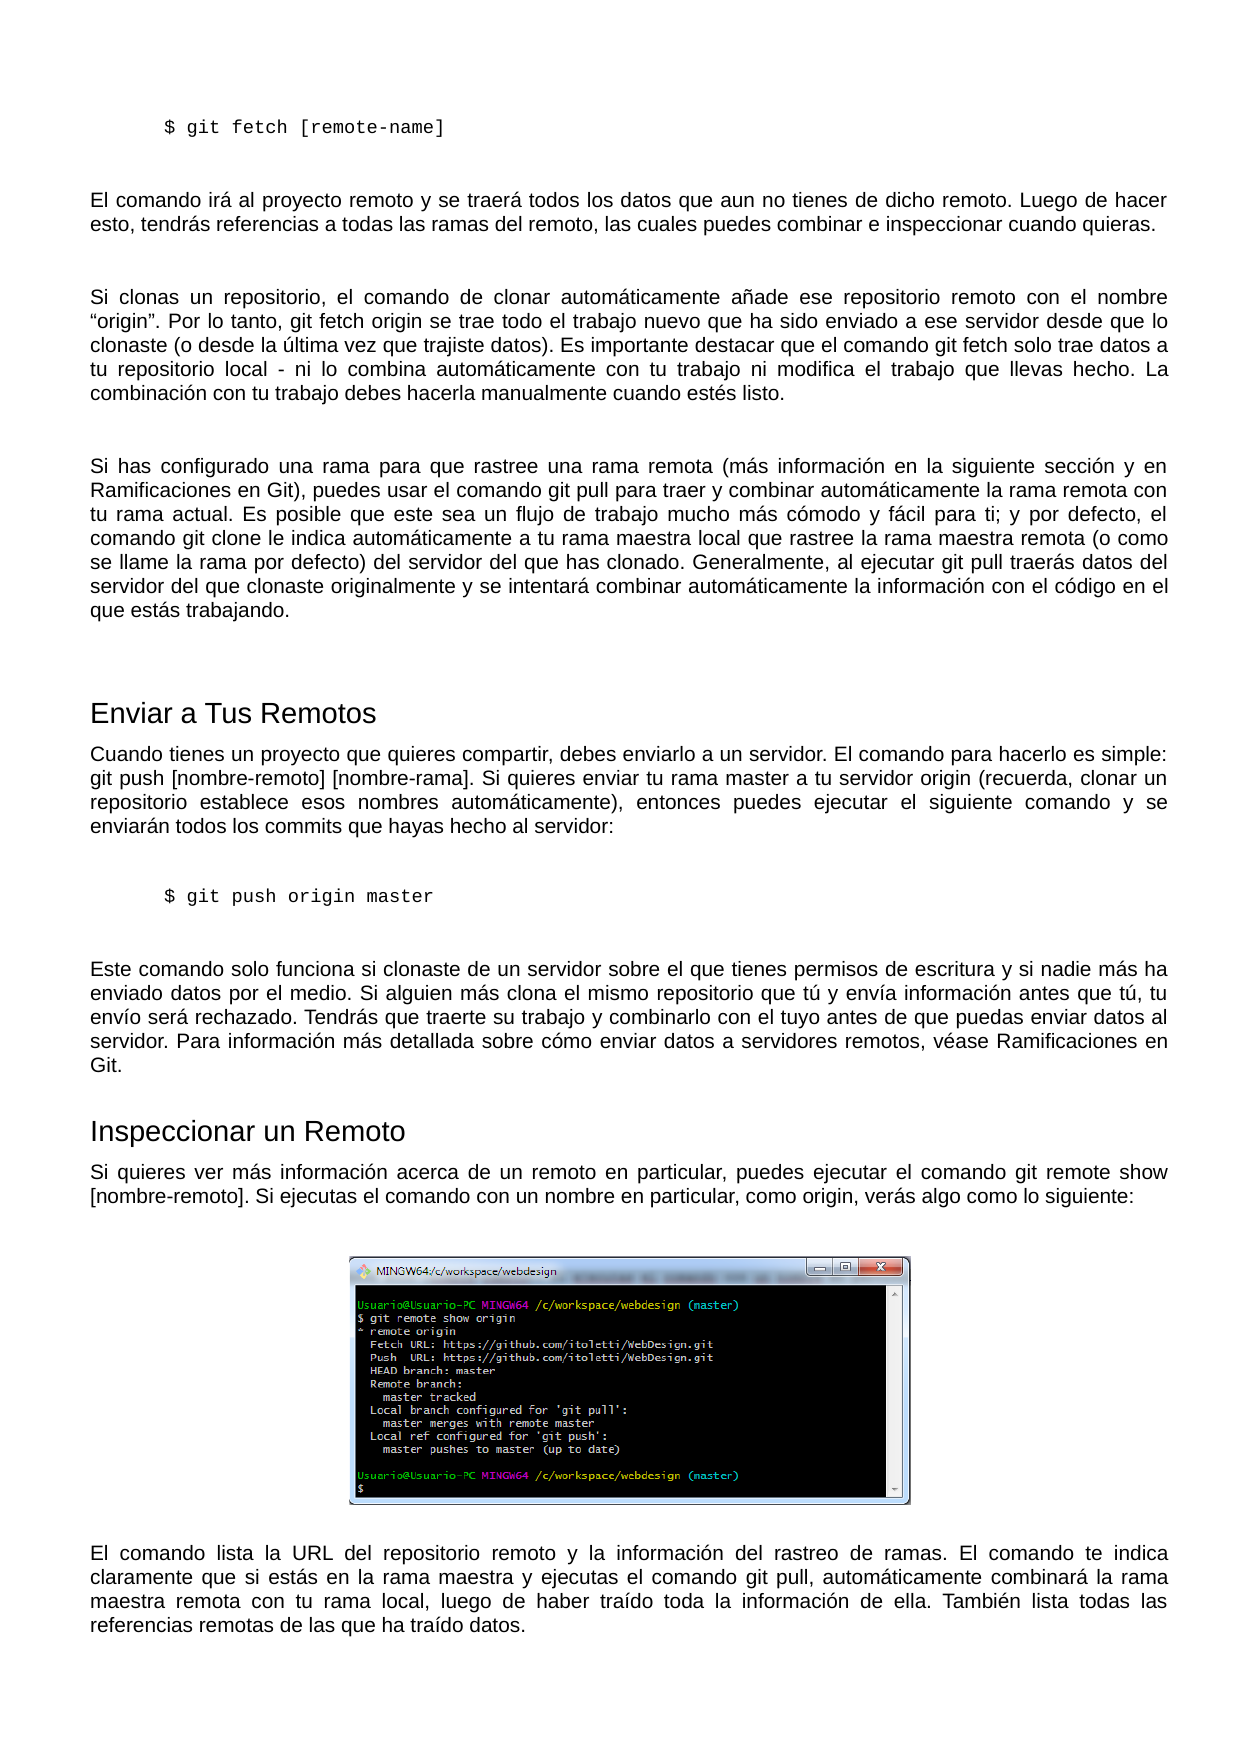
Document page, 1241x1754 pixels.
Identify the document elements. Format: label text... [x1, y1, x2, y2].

text Si clonas un repositorio, el comando de clonar automáticamente añade ese repositorio remoto con el nombre “origin”. Por lo tanto, git fetch origin se trae todo el trabajo nuevo que ha sido enviado a ese servidor desde que lo clonaste (o desde la última vez que trajiste datos). Es importante destacar que el comando git fetch solo trae datos a tu repositorio local - ni lo combina automáticamente con tu trabajo ni modifica el trabajo que llevas hecho. La combinación con tu trabajo debes hacerla manualmente cuando estés listo. [90, 285, 1170, 405]
text El comando irá al proyecto remoto y se traerá todos los datos que aun no tienes de dicho remoto. Luego de hacer esto, tendrás referencias a todas las ramas del remoto, las cuales puedes combinar e inspeccionar cuando quieras. [90, 188, 1170, 236]
text $ git fetch [remote-name] [164, 118, 1170, 139]
text El comando lista la URL del repositorio remoto y la información del rastreo de ramas. El comando te indica claramente que si estás en la rama maestra y ejecutas el comando git pull, automáticamente combinará la rama maestra remota con tu rama local, luego de haber traído toda la información de ella. También lista todas las referencias remotas de las que ha traído datos. [90, 1541, 1170, 1637]
subtitle Inspeccionar un Remoto [90, 1114, 1170, 1147]
text $ git push origin master [164, 886, 1170, 908]
text Cuando tienes un proyecto que quieres compartir, debes enviarlo a un servidor. El comando para hacerlo es simple: git push [nombre-remoto] [nombre-rama]. Si quieres enviar tu rama master a tu servidor origin (recuerda, clonar un repositorio establece esos nombres automáticamente), entonces puedes ejecutar el siguiente comando y se enviarán todos los commits que hayas hecho al servidor: [90, 742, 1170, 837]
subtitle Enviar a Tus Remotos [90, 696, 1170, 729]
picture [349, 1256, 911, 1505]
text Este comando solo funciona si clonaste de un servidor sobre el que tienes permisos de escritura y si nadie más ha enviado datos por el medio. Si alguien más clona el mismo repositorio que tú y envía información antes que tú, tu envío será rechazado. Tendrás que traerte su trabajo y combinarlo con el tuyo antes de que puedas enviar datos al servidor. Para información más detallada sobre cómo enviar datos a servidores remotos, véase Ramificaciones en Git. [90, 957, 1170, 1076]
text Si quieres ver más información acerca de un remoto en particular, puedes ejecutar el comando git remote show [nombre-remoto]. Si ejecutas el comando con un nombre en particular, como origin, verás algo como lo siguiente: [90, 1160, 1170, 1208]
text Si has configurado una rama para que rastree una rama remota (más información en la siguiente sección y en Ramificaciones en Git), puedes usar el comando git pull para traer y combinar automáticamente la rama remota con tu rama actual. Es posible que este sea un flujo de trabajo mucho más cómodo y fácil para ti; y por defecto, el comando git clone le indica automáticamente a tu rama maestra local que rastree la rama maestra remota (o como se llame la rama por defecto) del servidor del que has clonado. Generalmente, al ejecutar git pull traerás datos del servidor del que clonaste originalmente y se intentará combinar automáticamente la información con el código en el que estás trabajando. [90, 454, 1170, 622]
